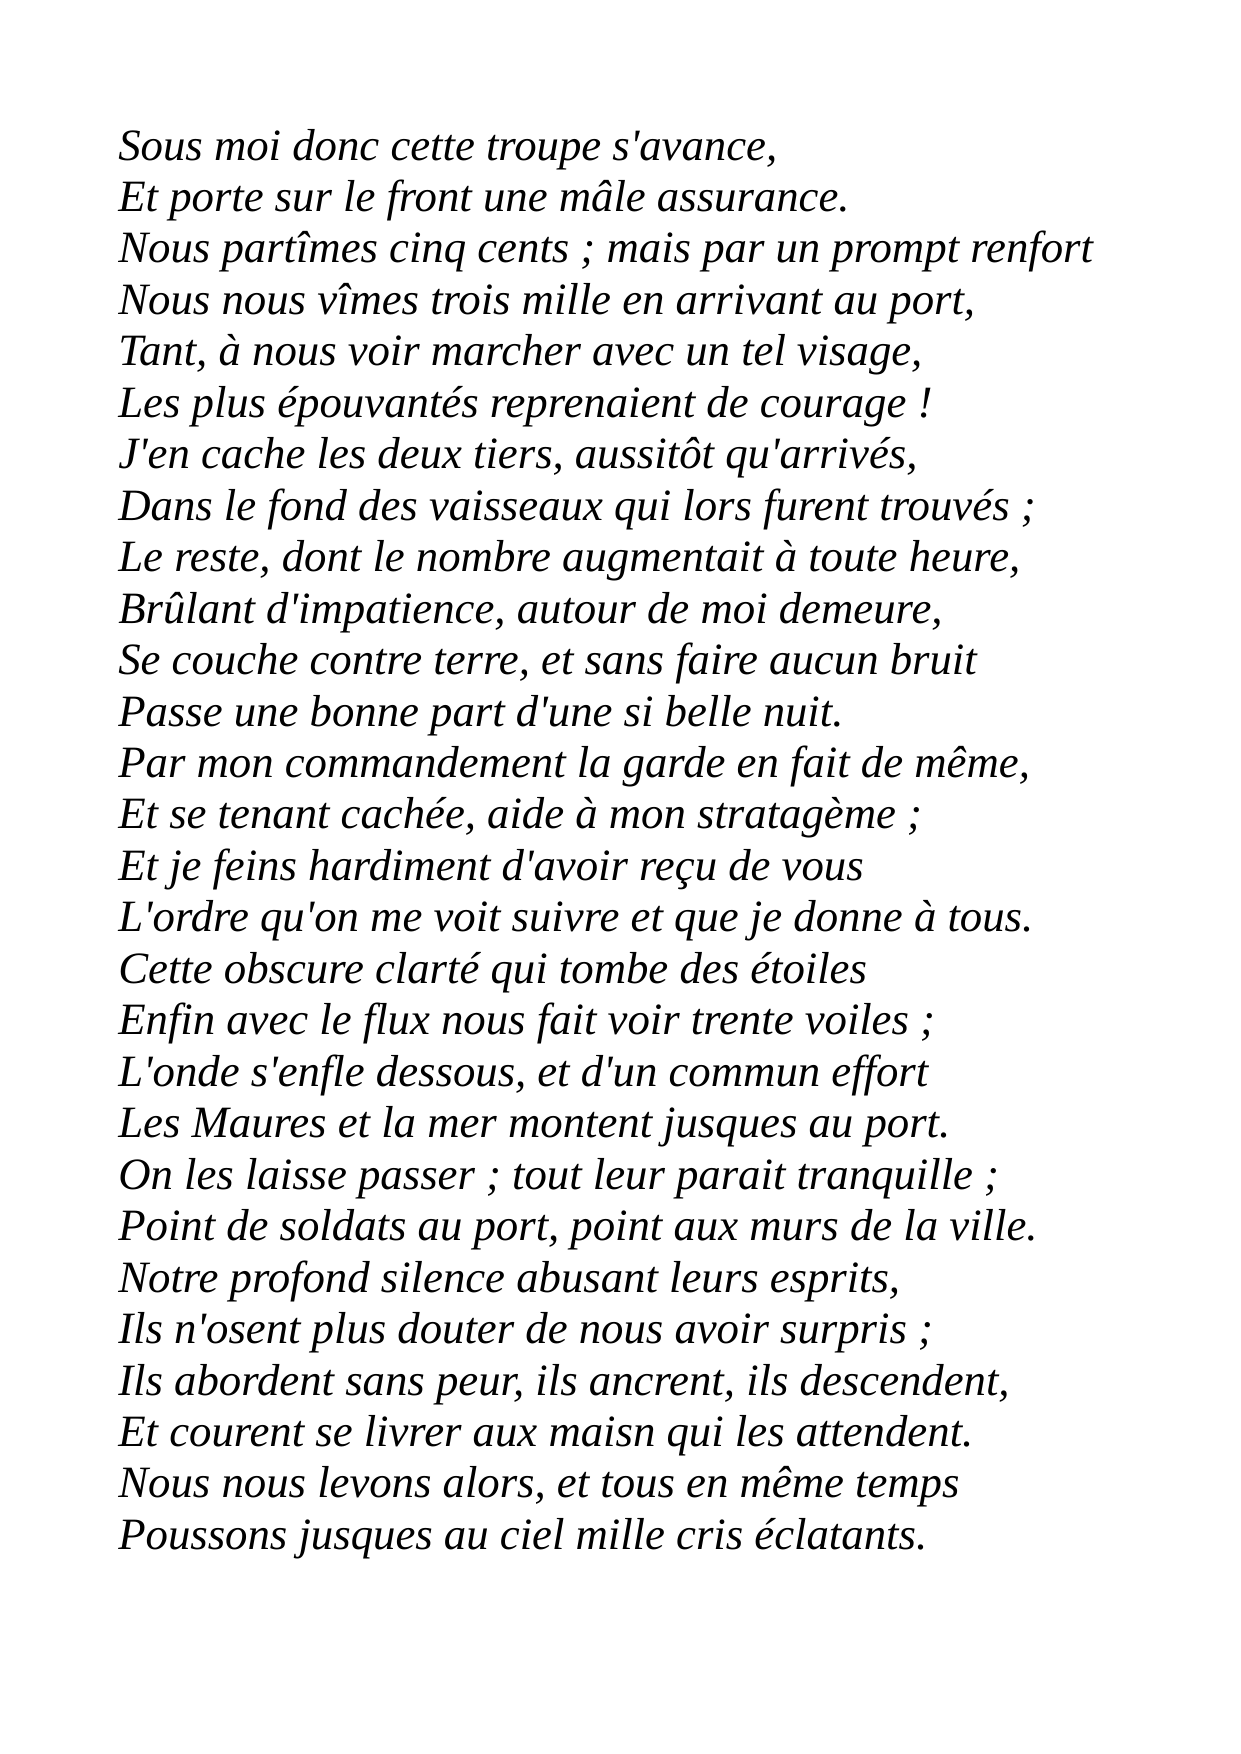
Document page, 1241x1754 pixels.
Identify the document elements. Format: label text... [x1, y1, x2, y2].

text Sous moi donc cette troupe s'avance, Et porte sur le front une mâle assurance. Nous partîmes cinq cents ; mais par un prompt renfort Nous nous vîmes trois mille en arrivant au port, Tant, à nous voir marcher avec un tel visage, Les plus épouvantés reprenaient de courage ! J'en cache les deux tiers, aussitôt qu'arrivés, Dans le fond des vaisseaux qui lors furent trouvés ; Le reste, dont le nombre augmentait à toute heure, Brûlant d'impatience, autour de moi demeure, Se couche contre terre, et sans faire aucun bruit Passe une bonne part d'une si belle nuit. Par mon commandement la garde en fait de même, Et se tenant cachée, aide à mon stratagème ; Et je feins hardiment d'avoir reçu de vous L'ordre qu'on me voit suivre et que je donne à tous. Cette obscure clarté qui tombe des étoiles Enfin avec le flux nous fait voir trente voiles ; L'onde s'enfle dessous, et d'un commun effort Les Maures et la mer montent jusques au port. On les laisse passer ; tout leur parait tranquille ; Point de soldats au port, point aux murs de la ville. Notre profond silence abusant leurs esprits, Ils n'osent plus douter de nous avoir surpris ; Ils abordent sans peur, ils ancrent, ils descendent, Et courent se livrer aux maisn qui les attendent. Nous nous levons alors, et tous en même temps Poussons jusques au ciel mille cris éclatants. [118, 118, 1122, 1559]
